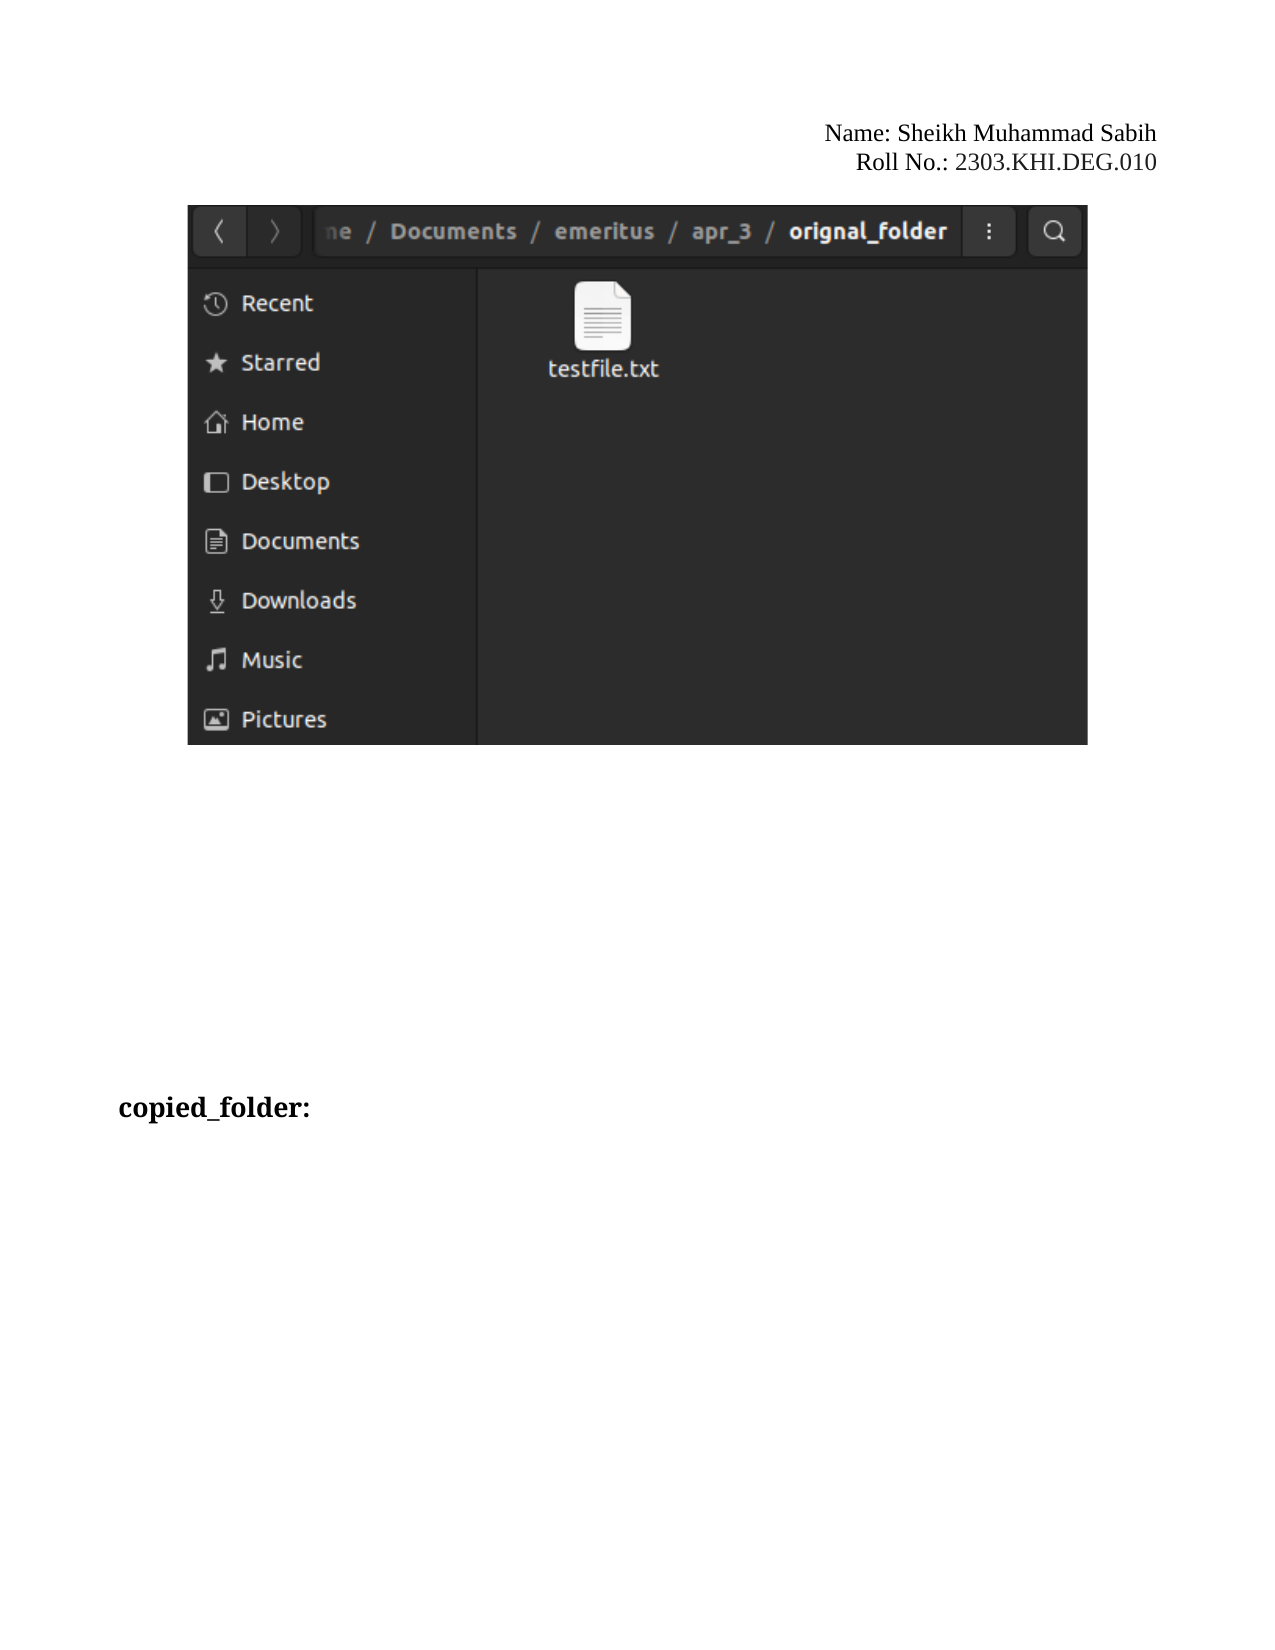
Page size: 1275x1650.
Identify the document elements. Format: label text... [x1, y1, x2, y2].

picture [187, 205, 1088, 745]
text copied_folder: [118, 1089, 1157, 1125]
